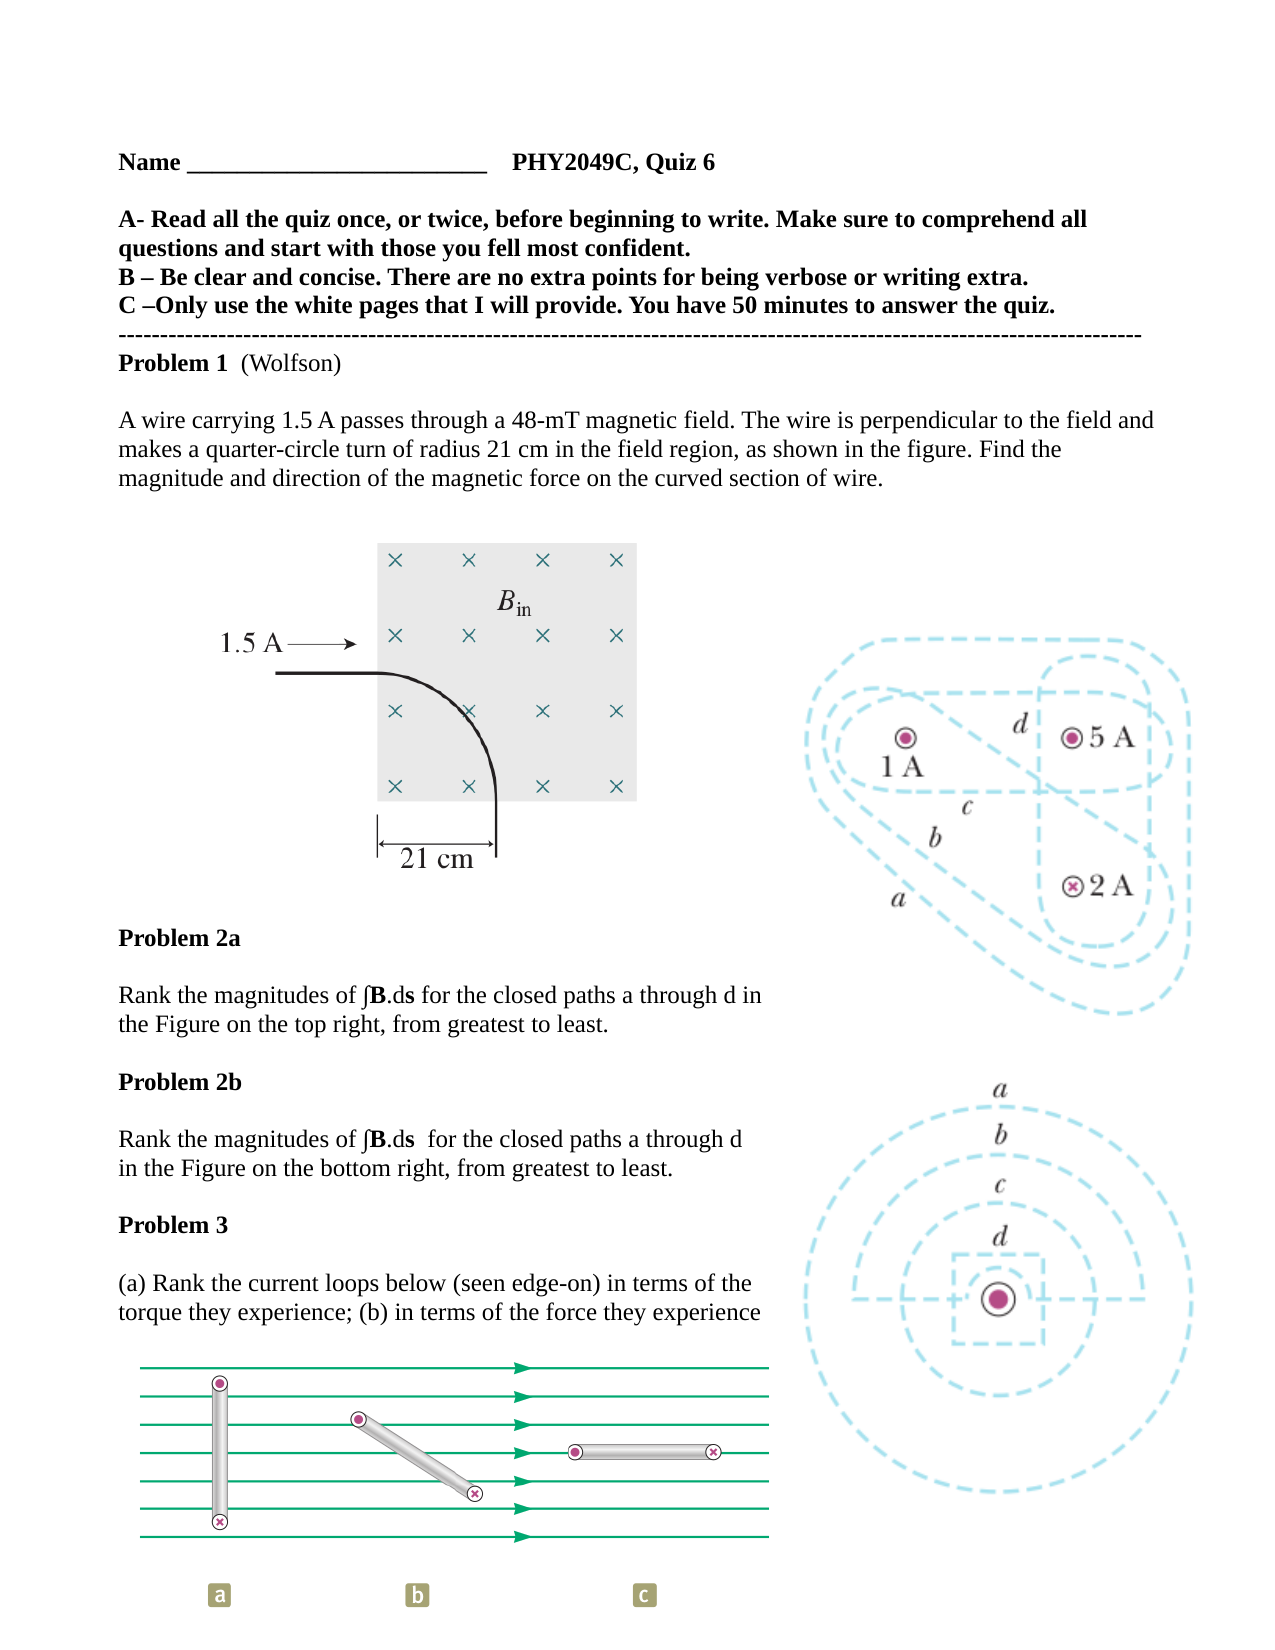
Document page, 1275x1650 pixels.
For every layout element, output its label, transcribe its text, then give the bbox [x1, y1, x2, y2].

text torque they experience; (b) in terms of the force they experience [118, 1297, 767, 1326]
text C –Only use the white pages that I will provide. You have 50 minutes to answer the quiz. [118, 291, 1157, 319]
text --------------------------------------------------------------------------------------------------------------------------- [118, 319, 1157, 348]
text ​Rank the magnitudes of ∫B.ds for the closed paths a through d in the Figure on the top right, from greatest to least. [118, 981, 767, 1038]
text B – Be clear and concise. There are no extra points for being verbose or writing extra. [118, 262, 1157, 291]
text A- Read all the quiz once, or twice, before beginning to write. Make sure to comprehend all questions and start with those you fell most confident. [118, 204, 1157, 262]
text Name ________________________ PHY2049C, Quiz 6 [118, 147, 1157, 176]
text A wire carrying 1.5 A passes through a 48-mT magnetic field. The wire is perpendicular to the field and makes a quarter-circle turn of radius 21 cm in the field region, as shown in the figure. Find the magnitude and direction of the magnetic force on the curved section of wire. [118, 406, 1157, 492]
text Rank the magnitudes of ∫B.ds for the closed paths a through d in the Figure on the bottom right, from greatest to least. [118, 1124, 767, 1182]
text Problem 1 (Wolfson) [118, 348, 1157, 377]
picture [206, 535, 678, 886]
text Problem 2a [118, 923, 767, 952]
text Problem 2b [118, 1067, 767, 1096]
text (a) Rank the current loops below (seen edge-on) in terms of the [118, 1268, 767, 1297]
text Problem 3 [118, 1211, 767, 1239]
picture [117, 605, 1216, 1628]
